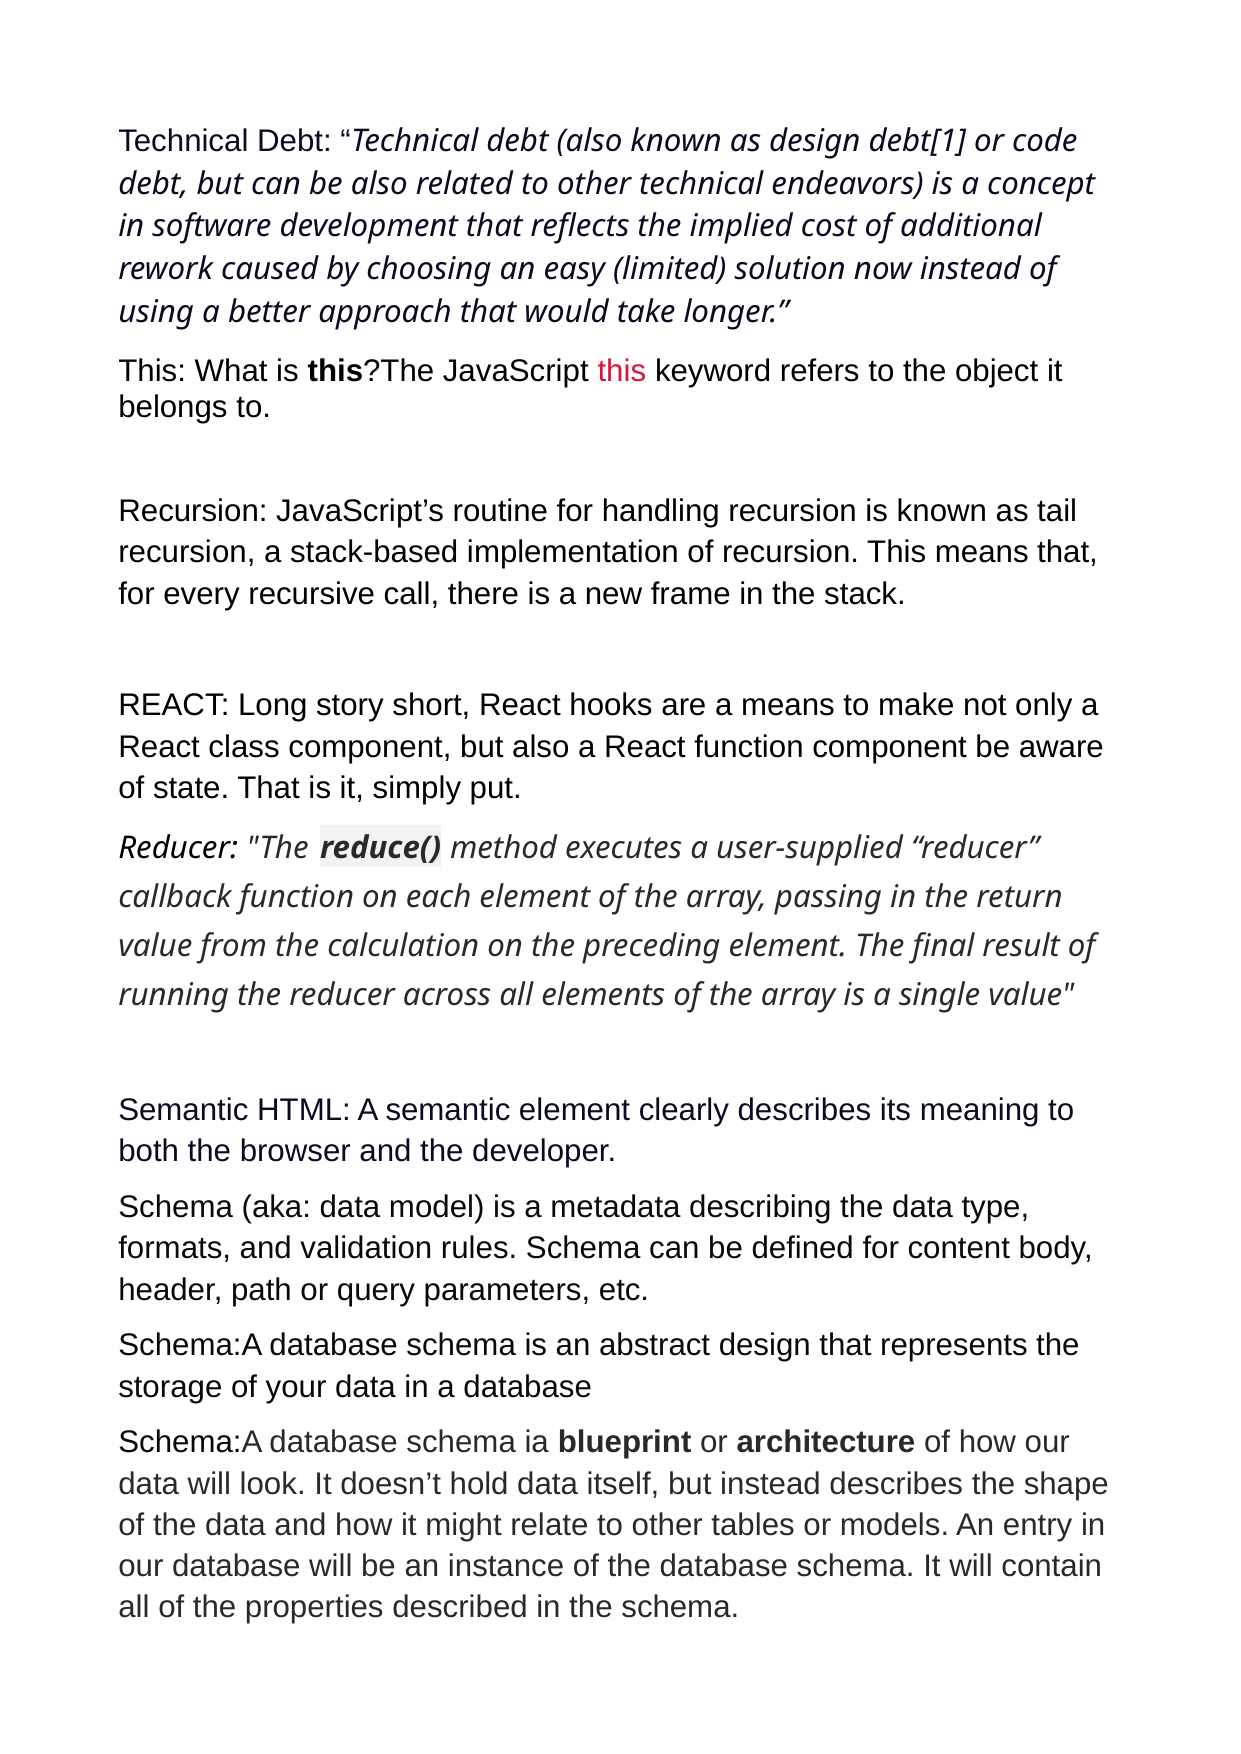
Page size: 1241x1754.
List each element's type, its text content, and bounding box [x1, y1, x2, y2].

text Recursion: JavaScript’s routine for handling recursion is known as tail recursion, a stack-based implementation of recursion. This means that, for every recursive call, there is a new frame in the stack. [118, 492, 1122, 611]
subtitle This: What is this?The JavaScript this keyword refers to the object it belongs to. [118, 352, 1122, 424]
text Schema:A database schema ia blueprint or architecture of how our data will look. It doesn’t hold data itself, but instead describes the shape of the data and how it might relate to other tables or models. An entry in our database will be an instance of the database schema. It will contain all of the properties described in the schema. [118, 1423, 1122, 1624]
text Technical Debt: “Technical debt (also known as design debt[1] or code debt, but can be also related to other technical endeavors) is a concept in software development that reflects the implied cost of additional rework caused by choosing an easy (limited) solution now instead of using a better approach that would take longer.” [118, 118, 1122, 331]
text Semantic HTML: A semantic element clearly describes its meaning to both the browser and the developer. [118, 1091, 1122, 1168]
text REACT: Long story short, React hooks are a means to make not only a React class component, but also a React function component be aware of state. That is it, simply put. [118, 686, 1122, 805]
text Schema:A database schema is an abstract design that represents the storage of your data in a database [118, 1326, 1122, 1403]
text Reducer: "The reduce() method executes a user-supplied “reducer” callback function on each element of the array, passing in the return value from the calculation on the preceding element. The final result of running the reducer across all elements of the array is a single value" [118, 825, 1122, 1014]
text Schema (aka: data model) is a metadata describing the data type, formats, and validation rules. Schema can be defined for content body, header, path or query parameters, etc. [118, 1188, 1122, 1306]
